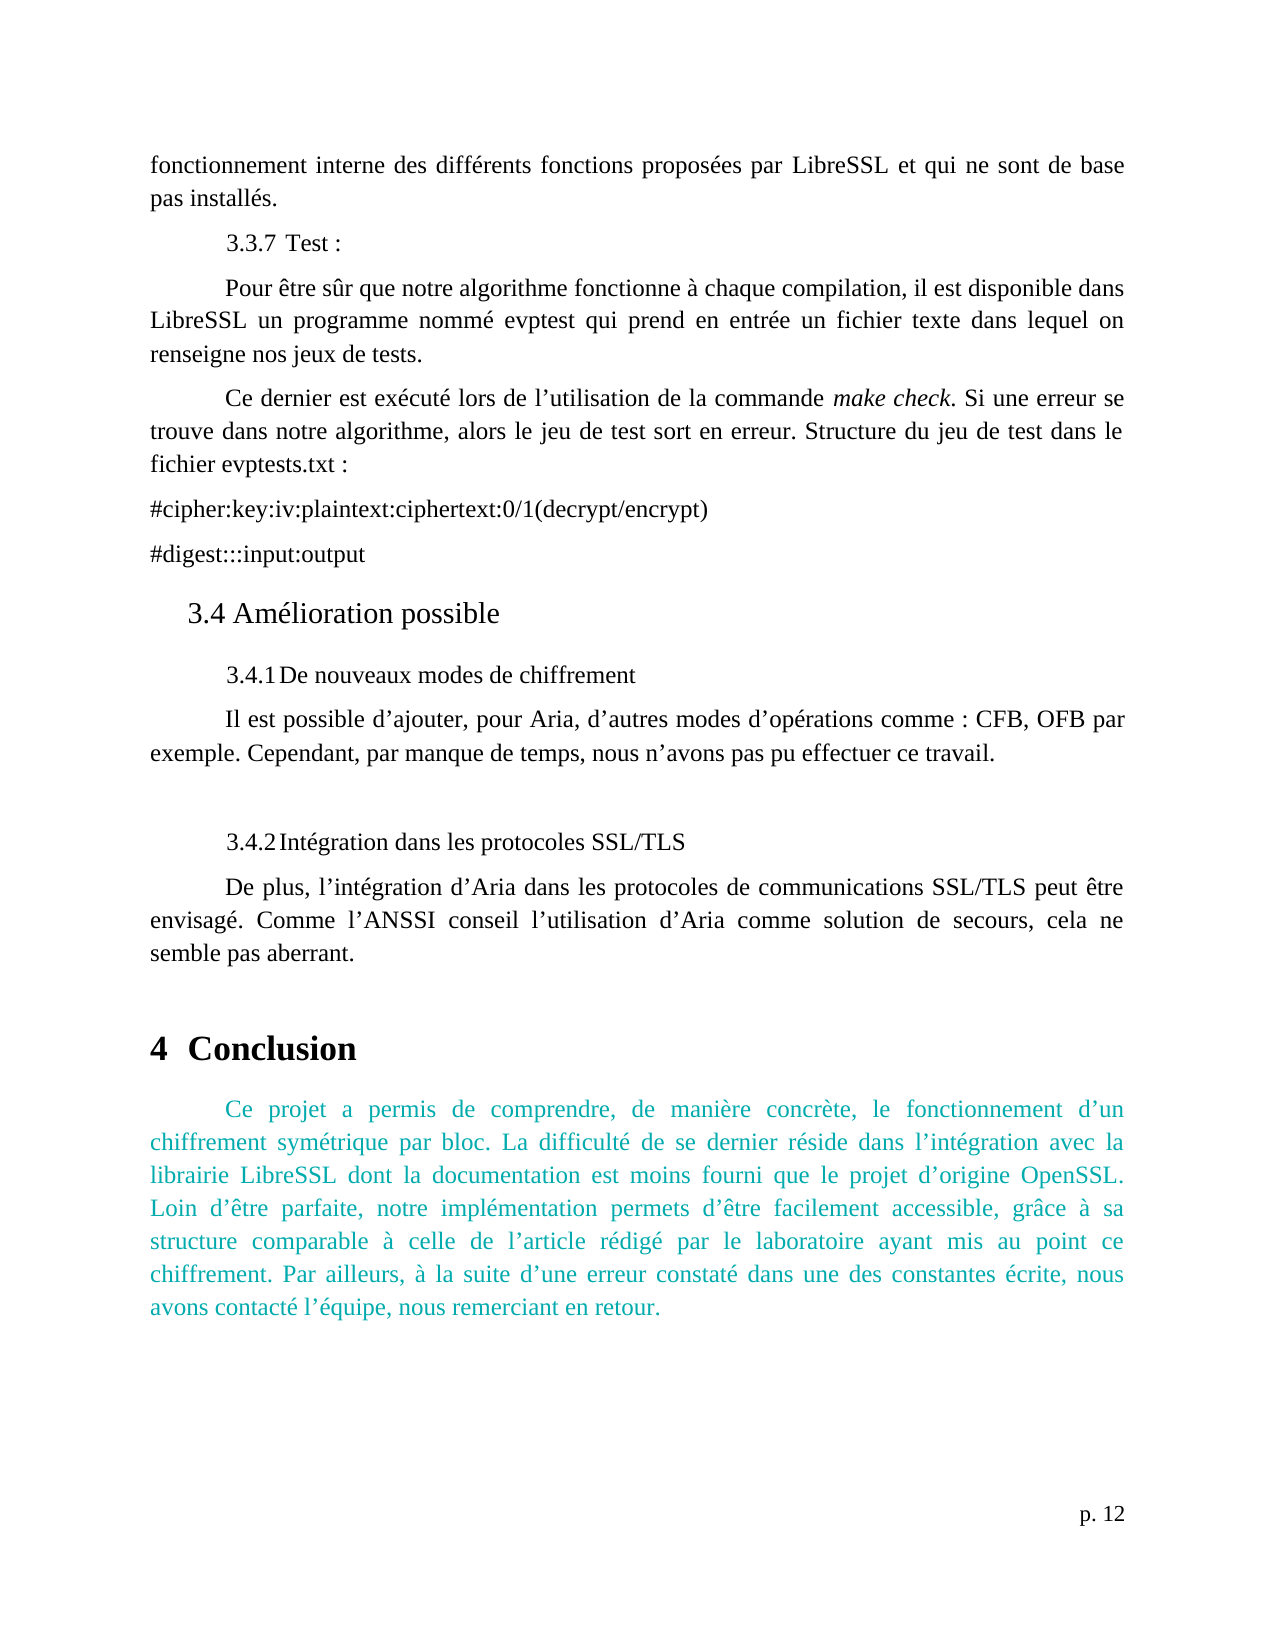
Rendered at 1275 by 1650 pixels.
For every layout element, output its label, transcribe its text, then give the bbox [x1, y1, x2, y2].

text De plus, l’intégration d’Aria dans les protocoles de communications SSL/TLS peut être envisagé. Comme l’ANSSI conseil l’utilisation d’Aria comme solution de secours, cela ne semble pas aberrant. [150, 872, 1125, 967]
subtitle Amélioration possible [187, 596, 1125, 630]
text fonctionnement interne des différents fonctions proposées par LibreSSL et qui ne sont de base pas installés. [150, 150, 1125, 212]
subtitle De nouveaux modes de chiffrement [150, 660, 1125, 688]
text Ce projet a permis de comprendre, de manière concrète, le fonctionnement d’un chiffrement symétrique par bloc. La difficulté de se dernier réside dans l’intégration avec la librairie LibreSSL dont la documentation est moins fourni que le projet d’origine OpenSSL. Loin d’être parfaite, notre implémentation permets d’être facilement accessible, grâce à sa structure comparable à celle de l’article rédigé par le laboratoire ayant mis au point ce chiffrement. Par ailleurs, à la suite d’une erreur constaté dans une des constantes écrite, nous avons contacté l’équipe, nous remerciant en retour. [150, 1094, 1125, 1321]
subtitle Test : [150, 228, 1125, 257]
text #cipher:key:iv:plaintext:ciphertext:0/1(decrypt/encrypt) [150, 494, 1125, 523]
text Ce dernier est exécuté lors de l’utilisation de la commande make check. Si une erreur se trouve dans notre algorithme, alors le jeu de test sort en erreur. Structure du jeu de test dans le fichier evptests.txt : [150, 383, 1125, 478]
subtitle Conclusion [150, 1028, 1125, 1068]
text Pour être sûr que notre algorithme fonctionne à chaque compilation, il est disponible dans LibreSSL un programme nommé evptest qui prend en entrée un fichier texte dans lequel on renseigne nos jeux de tests. [150, 273, 1125, 367]
text #digest:::input:output [150, 539, 1125, 568]
text Il est possible d’ajouter, pour Aria, d’autres modes d’opérations comme : CFB, OFB par exemple. Cependant, par manque de temps, nous n’avons pas pu effectuer ce travail. [150, 704, 1125, 766]
subtitle Intégration dans les protocoles SSL/TLS [150, 827, 1125, 856]
